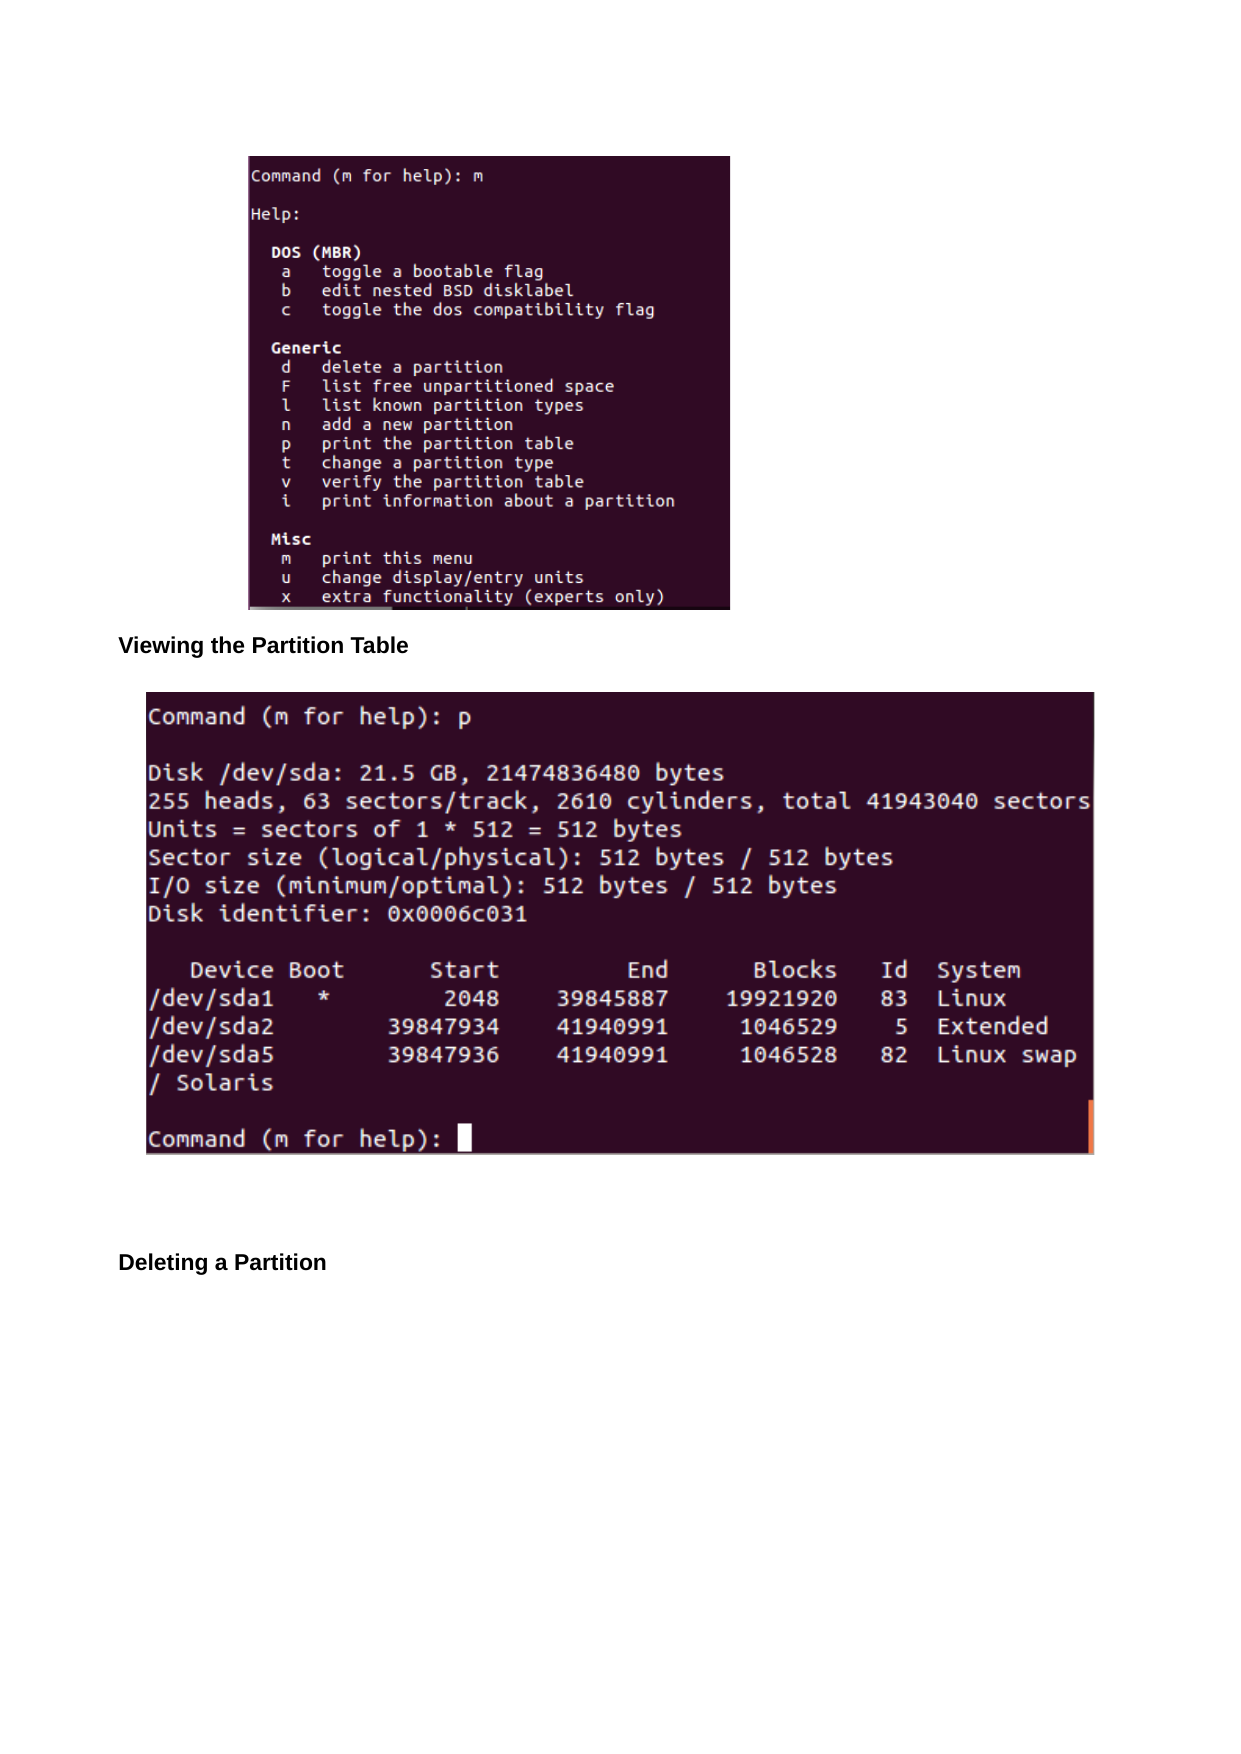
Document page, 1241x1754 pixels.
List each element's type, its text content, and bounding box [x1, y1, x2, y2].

picture [248, 156, 321, 610]
picture [146, 692, 1095, 1155]
subtitle Viewing the Partition Table [118, 632, 1122, 658]
subtitle Deleting a Partition [118, 1249, 1122, 1276]
